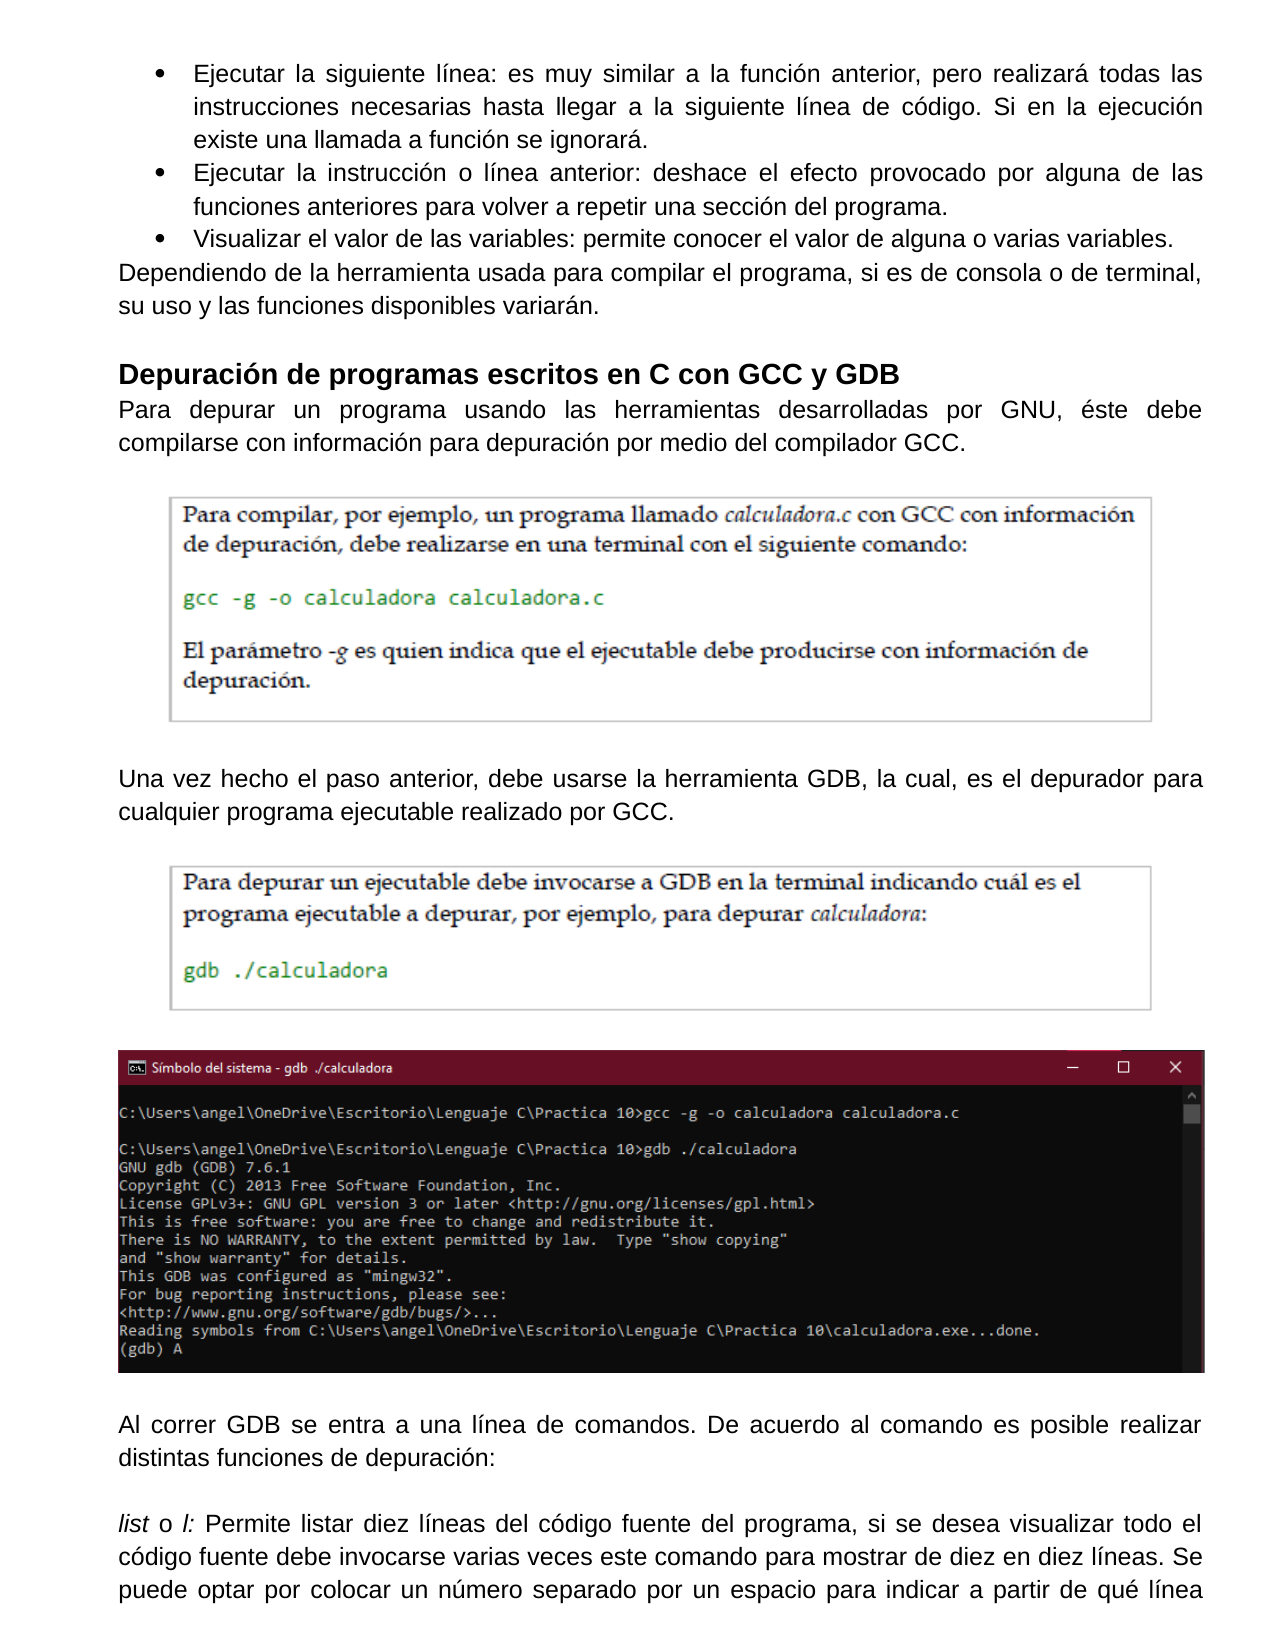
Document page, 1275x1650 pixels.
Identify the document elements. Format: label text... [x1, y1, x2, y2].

text Depuración de programas escritos en C con GCC y GDB [118, 357, 1205, 390]
list Ejecutar la instrucción o línea anterior: deshace el efecto provocado por alguna de las funciones anteriores para volver a repetir una sección del programa. [156, 158, 1205, 220]
text Dependiendo de la herramienta usada para compilar el programa, si es de consola o de terminal, su uso y las funciones disponibles variarán. [118, 258, 1205, 319]
list Visualizar el valor de las variables: permite conocer el valor de alguna o varias variables. [156, 224, 1205, 253]
list Ejecutar la siguiente línea: es muy similar a la función anterior, pero realizará todas las instrucciones necesarias hasta llegar a la siguiente línea de código. Si en la ejecución existe una llamada a función se ignorará. [156, 59, 1205, 154]
text Para depurar un programa usando las herramientas desarrolladas por GNU, éste debe compilarse con información para depuración por medio del compilador GCC. [118, 395, 1205, 457]
text list o l: Permite listar diez líneas del código fuente del programa, si se desea visualizar todo el código fuente debe invocarse varias veces este comando para mostrar de diez en diez líneas. Se puede optar por colocar un número separado por un espacio para indicar a partir de qué línea [118, 1509, 1205, 1604]
text Al correr GDB se entra a una línea de comandos. De acuerdo al comando es posible realizar distintas funciones de depuración: [118, 1410, 1205, 1472]
text Una vez hecho el paso anterior, debe usarse la herramienta GDB, la cual, es el depurador para cualquier programa ejecutable realizado por GCC. [118, 764, 1205, 826]
